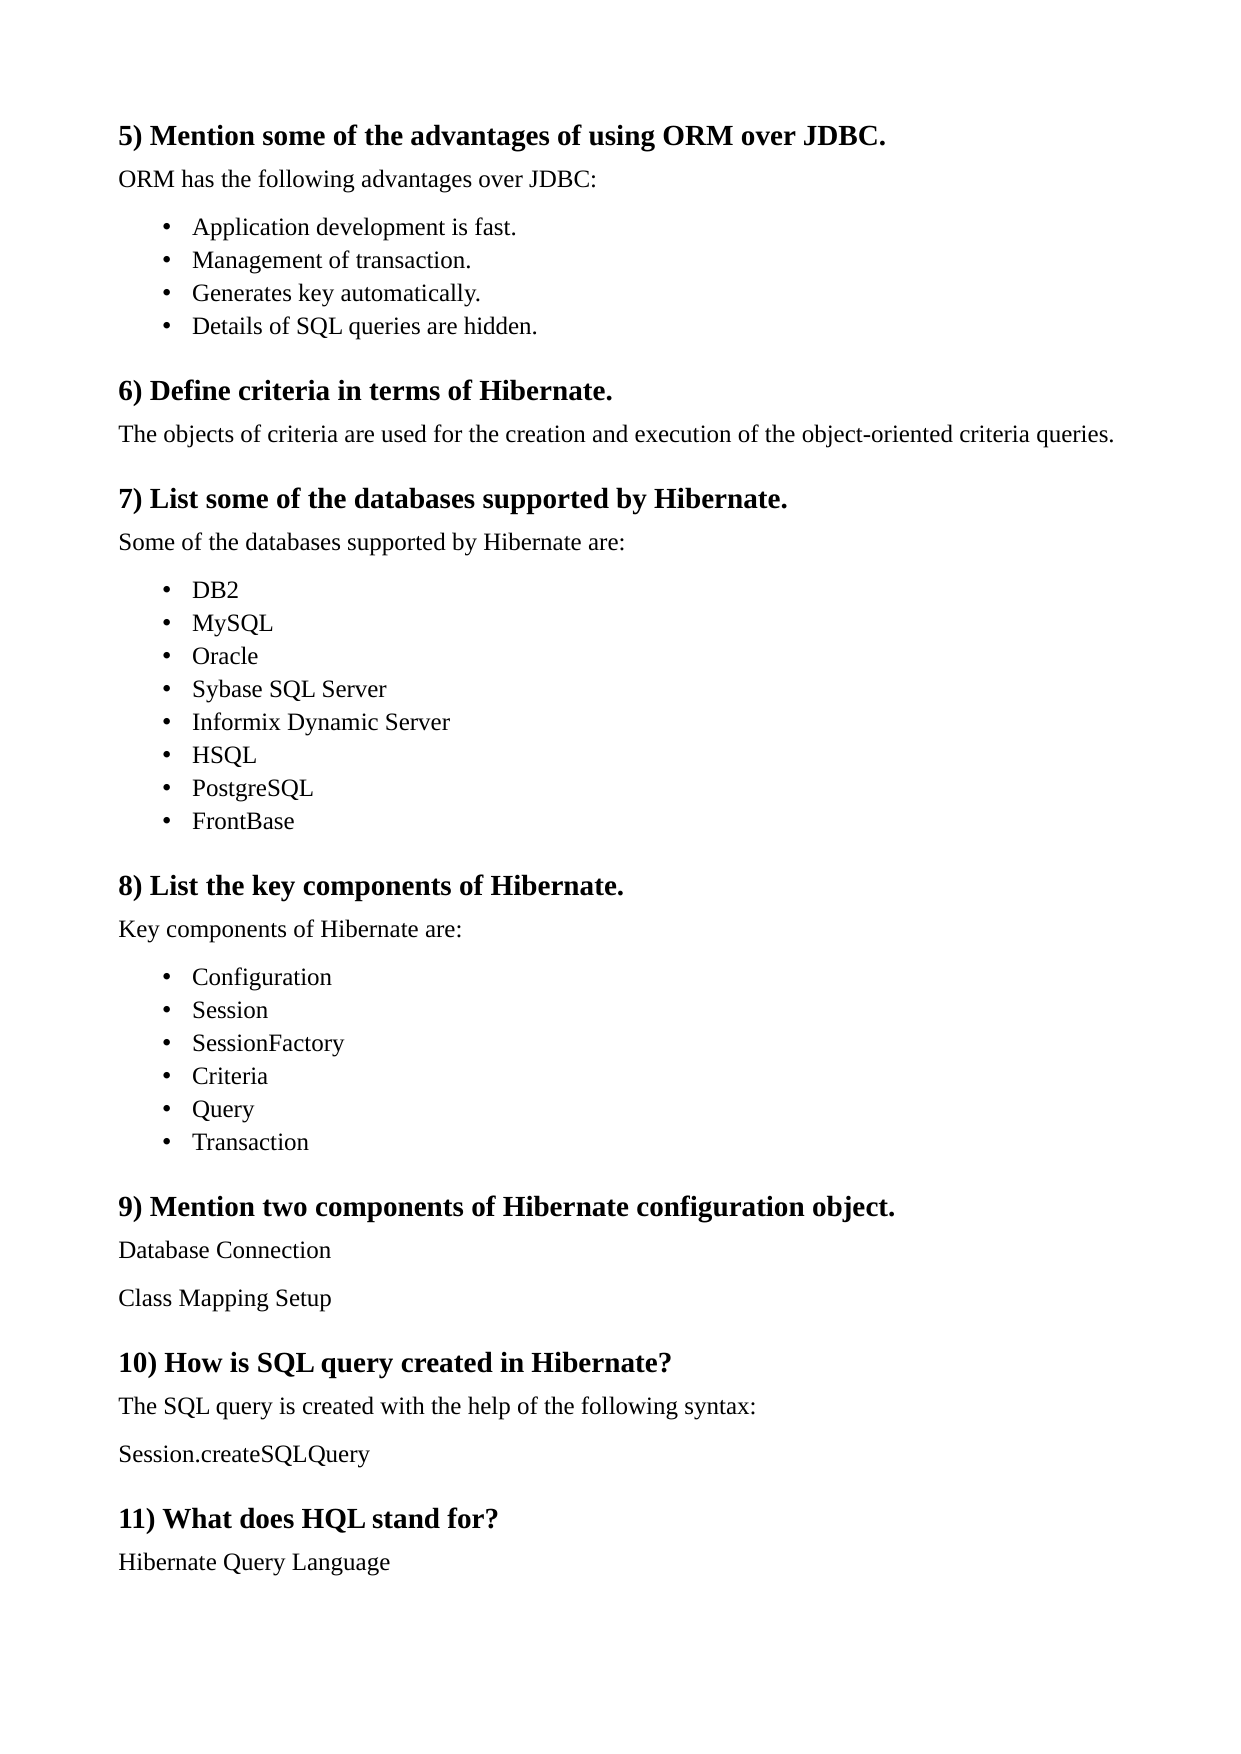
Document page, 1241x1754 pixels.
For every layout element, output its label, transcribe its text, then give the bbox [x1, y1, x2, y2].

list Query [162, 1094, 1122, 1123]
list FrontBase [162, 806, 1122, 835]
list Details of SQL queries are hidden. [162, 311, 1122, 339]
list HSQL [162, 740, 1122, 769]
list Configuration [162, 962, 1122, 991]
list Session [162, 995, 1122, 1024]
text The objects of criteria are used for the creation and execution of the object-oriented criteria queries. [118, 419, 1122, 448]
subtitle 7) List some of the databases supported by Hibernate. [118, 481, 1122, 515]
subtitle 10) How is SQL query created in Hibernate? [118, 1345, 1122, 1378]
text The SQL query is created with the help of the following syntax: [118, 1391, 1122, 1420]
subtitle 9) Mention two components of Hibernate configuration object. [118, 1189, 1122, 1223]
list DB2 [162, 575, 1122, 604]
list Generates key automatically. [162, 278, 1122, 307]
list Transaction [162, 1127, 1122, 1156]
text ORM has the following advantages over JDBC: [118, 164, 1122, 193]
list SessionFactory [162, 1028, 1122, 1057]
text Session.createSQLQuery [118, 1439, 1122, 1467]
list Informix Dynamic Server [162, 707, 1122, 736]
list PostgreSQL [162, 773, 1122, 802]
subtitle 6) Define criteria in terms of Hibernate. [118, 373, 1122, 407]
list Oracle [162, 641, 1122, 670]
list MySQL [162, 608, 1122, 637]
subtitle 11) What does HQL stand for? [118, 1501, 1122, 1534]
text Database Connection [118, 1235, 1122, 1264]
text Key components of Hibernate are: [118, 914, 1122, 943]
text Hibernate Query Language [118, 1547, 1122, 1576]
list Management of transaction. [162, 245, 1122, 273]
subtitle 5) Mention some of the advantages of using ORM over JDBC. [118, 118, 1122, 152]
list Criteria [162, 1061, 1122, 1090]
list Sybase SQL Server [162, 674, 1122, 703]
subtitle 8) List the key components of Hibernate. [118, 868, 1122, 902]
list Application development is fast. [162, 212, 1122, 241]
text Some of the databases supported by Hibernate are: [118, 527, 1122, 556]
text Class Mapping Setup [118, 1283, 1122, 1312]
